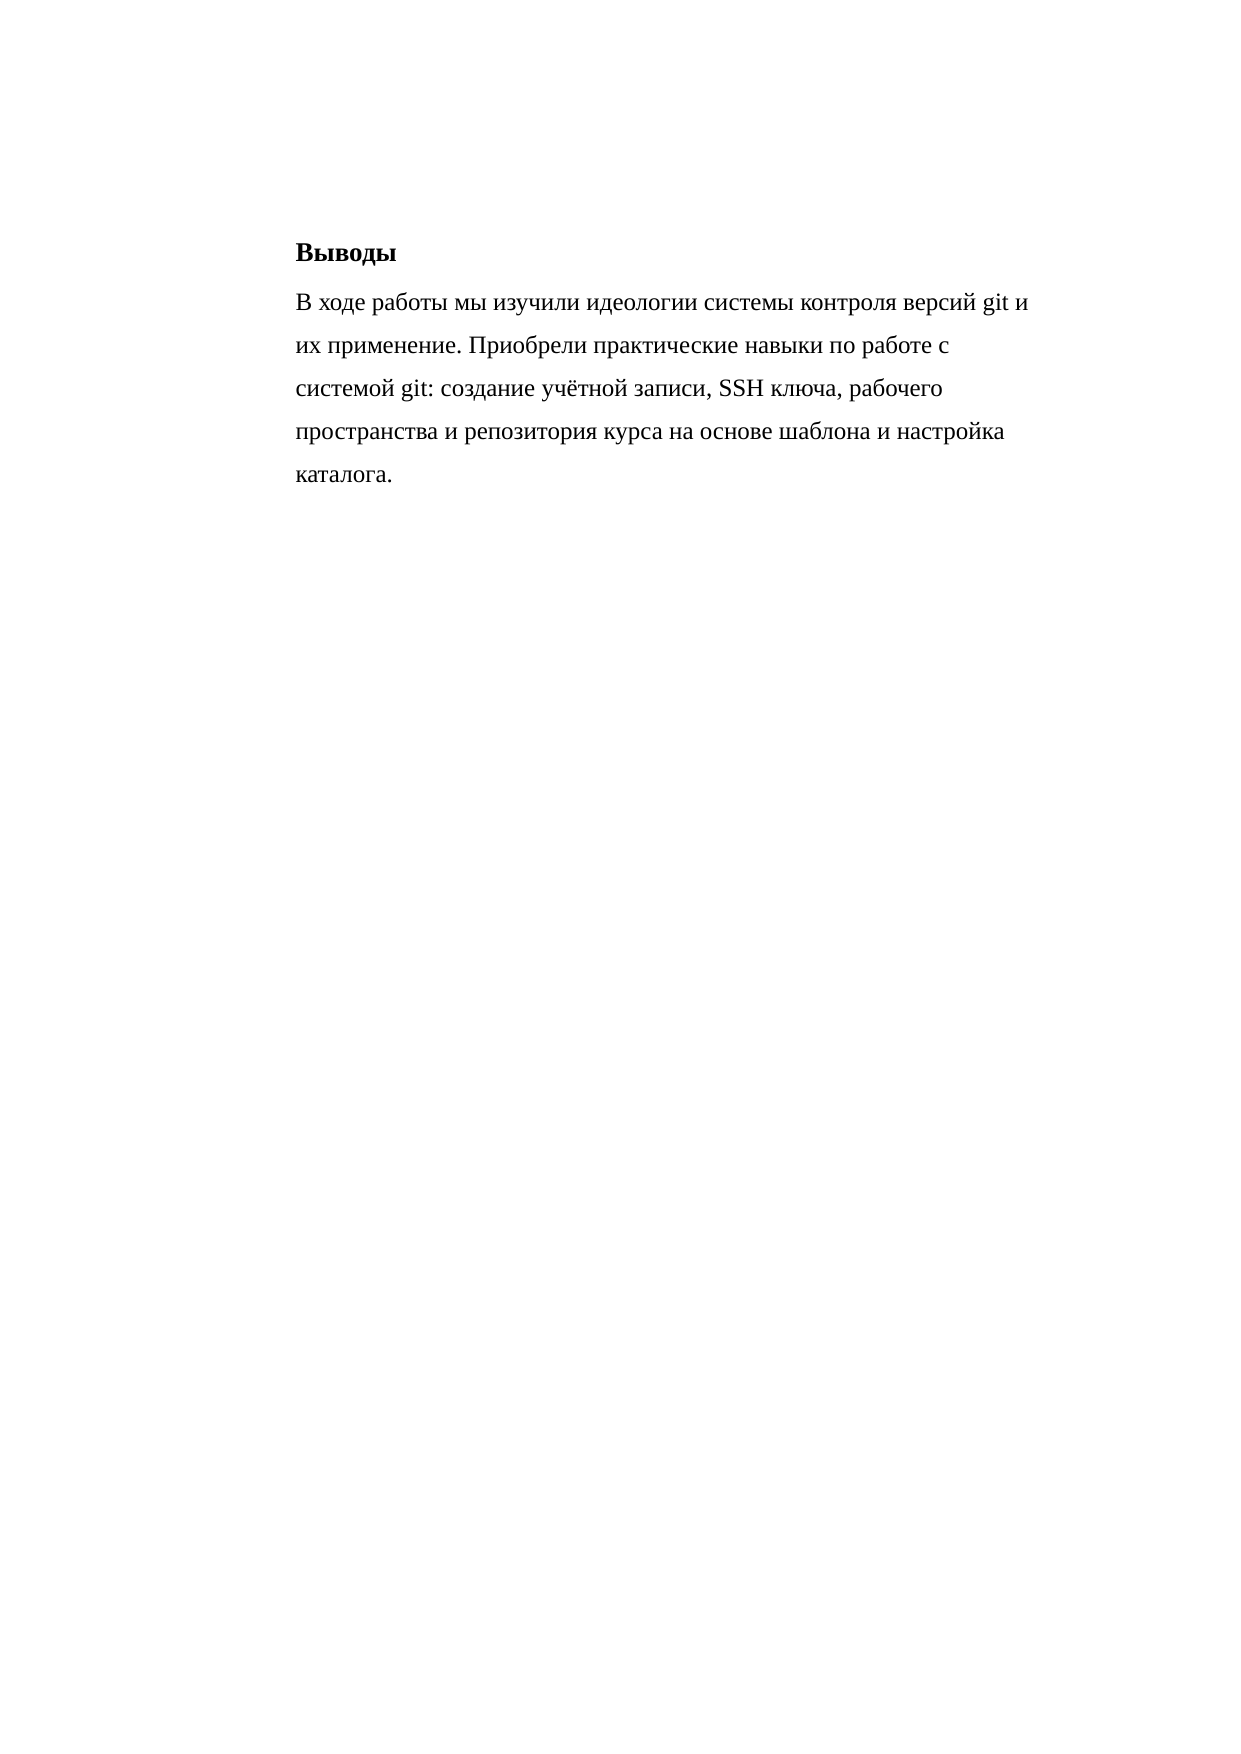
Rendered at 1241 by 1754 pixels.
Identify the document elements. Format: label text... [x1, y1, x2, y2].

text Выводы [295, 236, 1033, 267]
text В ходе работы мы изучили идеологии системы контроля версий git и их применение. Приобрели практические навыки по работе с системой git: создание учётной записи, SSH ключа, рабочего пространства и репозитория курса на основе шаблона и настройка каталога. [295, 287, 1033, 488]
